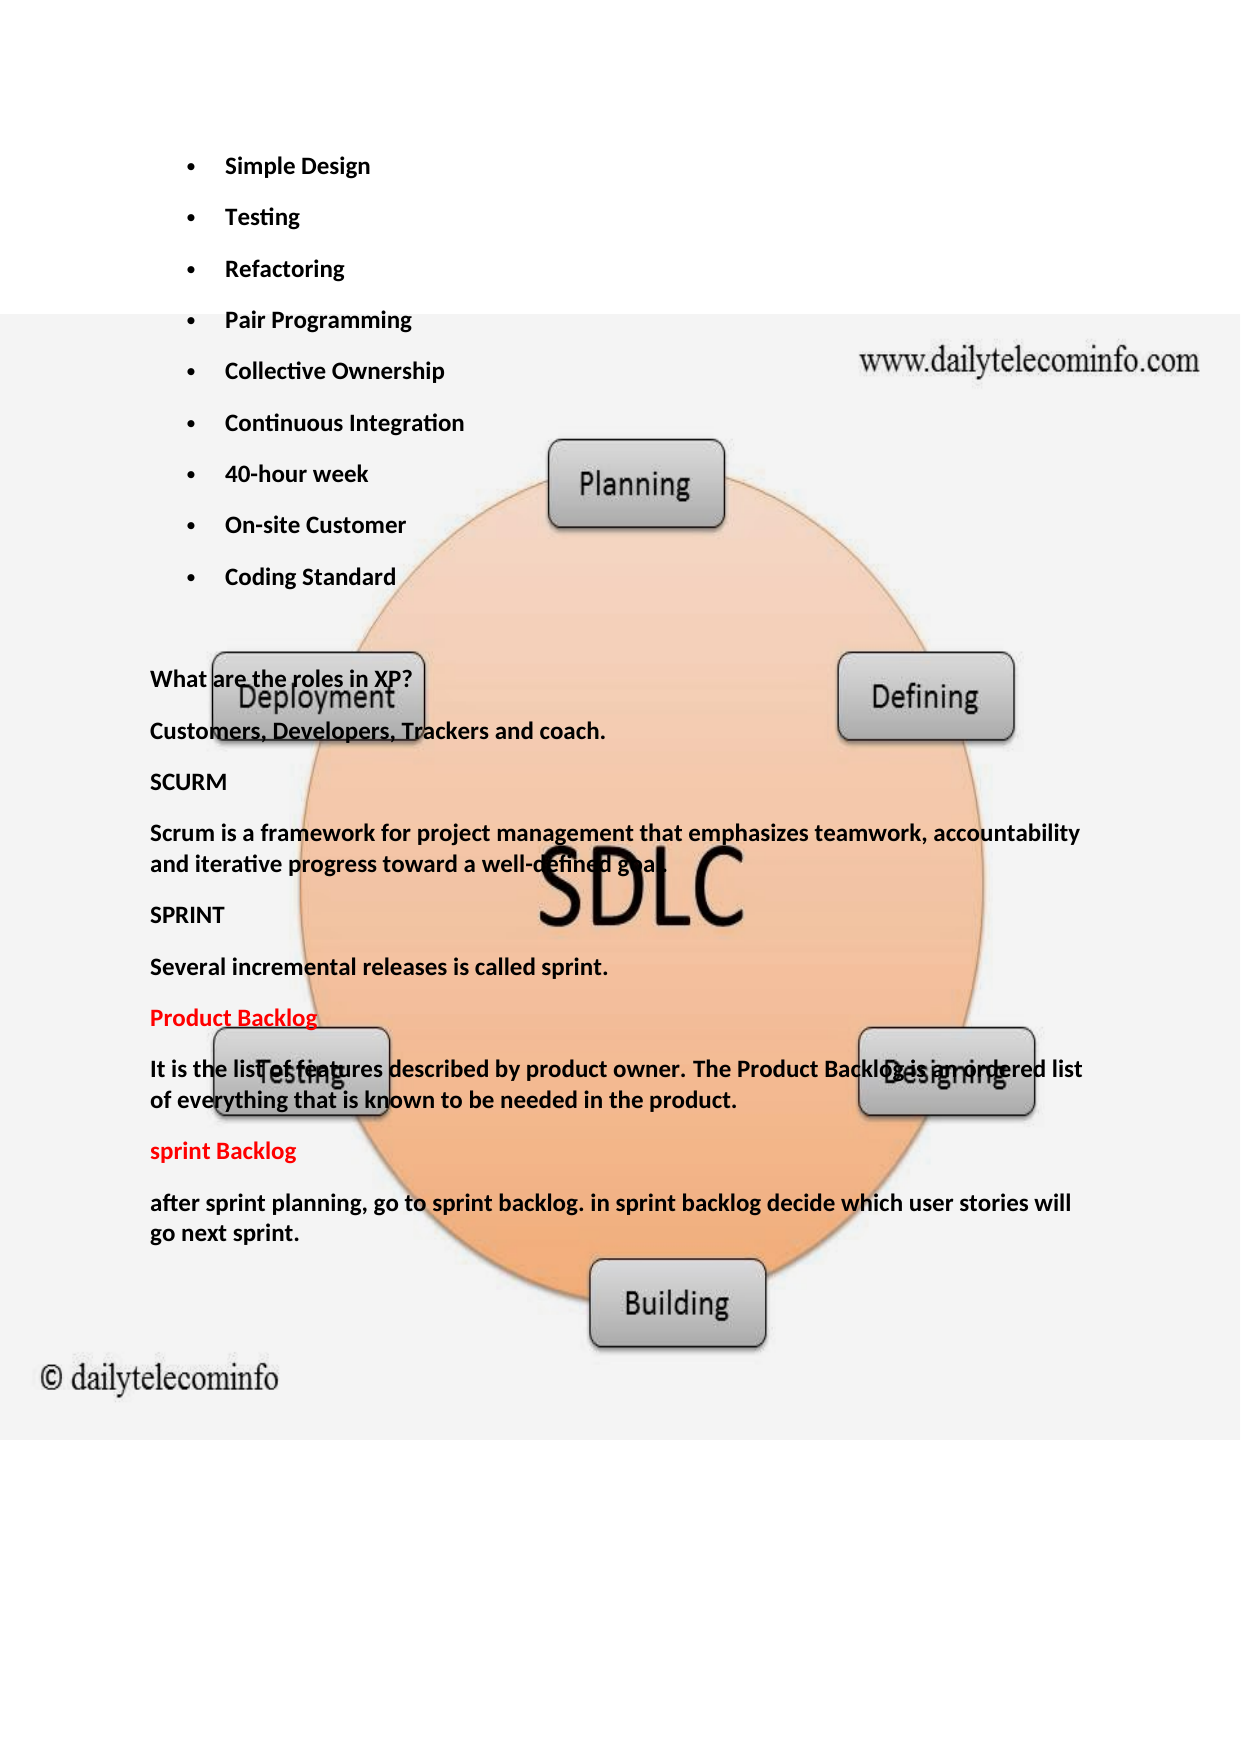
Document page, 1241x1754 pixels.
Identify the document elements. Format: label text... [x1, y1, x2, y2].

list Pair Programming [187, 304, 1090, 314]
list Refactoring [187, 253, 1090, 283]
list Simple Design [187, 150, 1090, 181]
list Testing [187, 201, 1090, 232]
